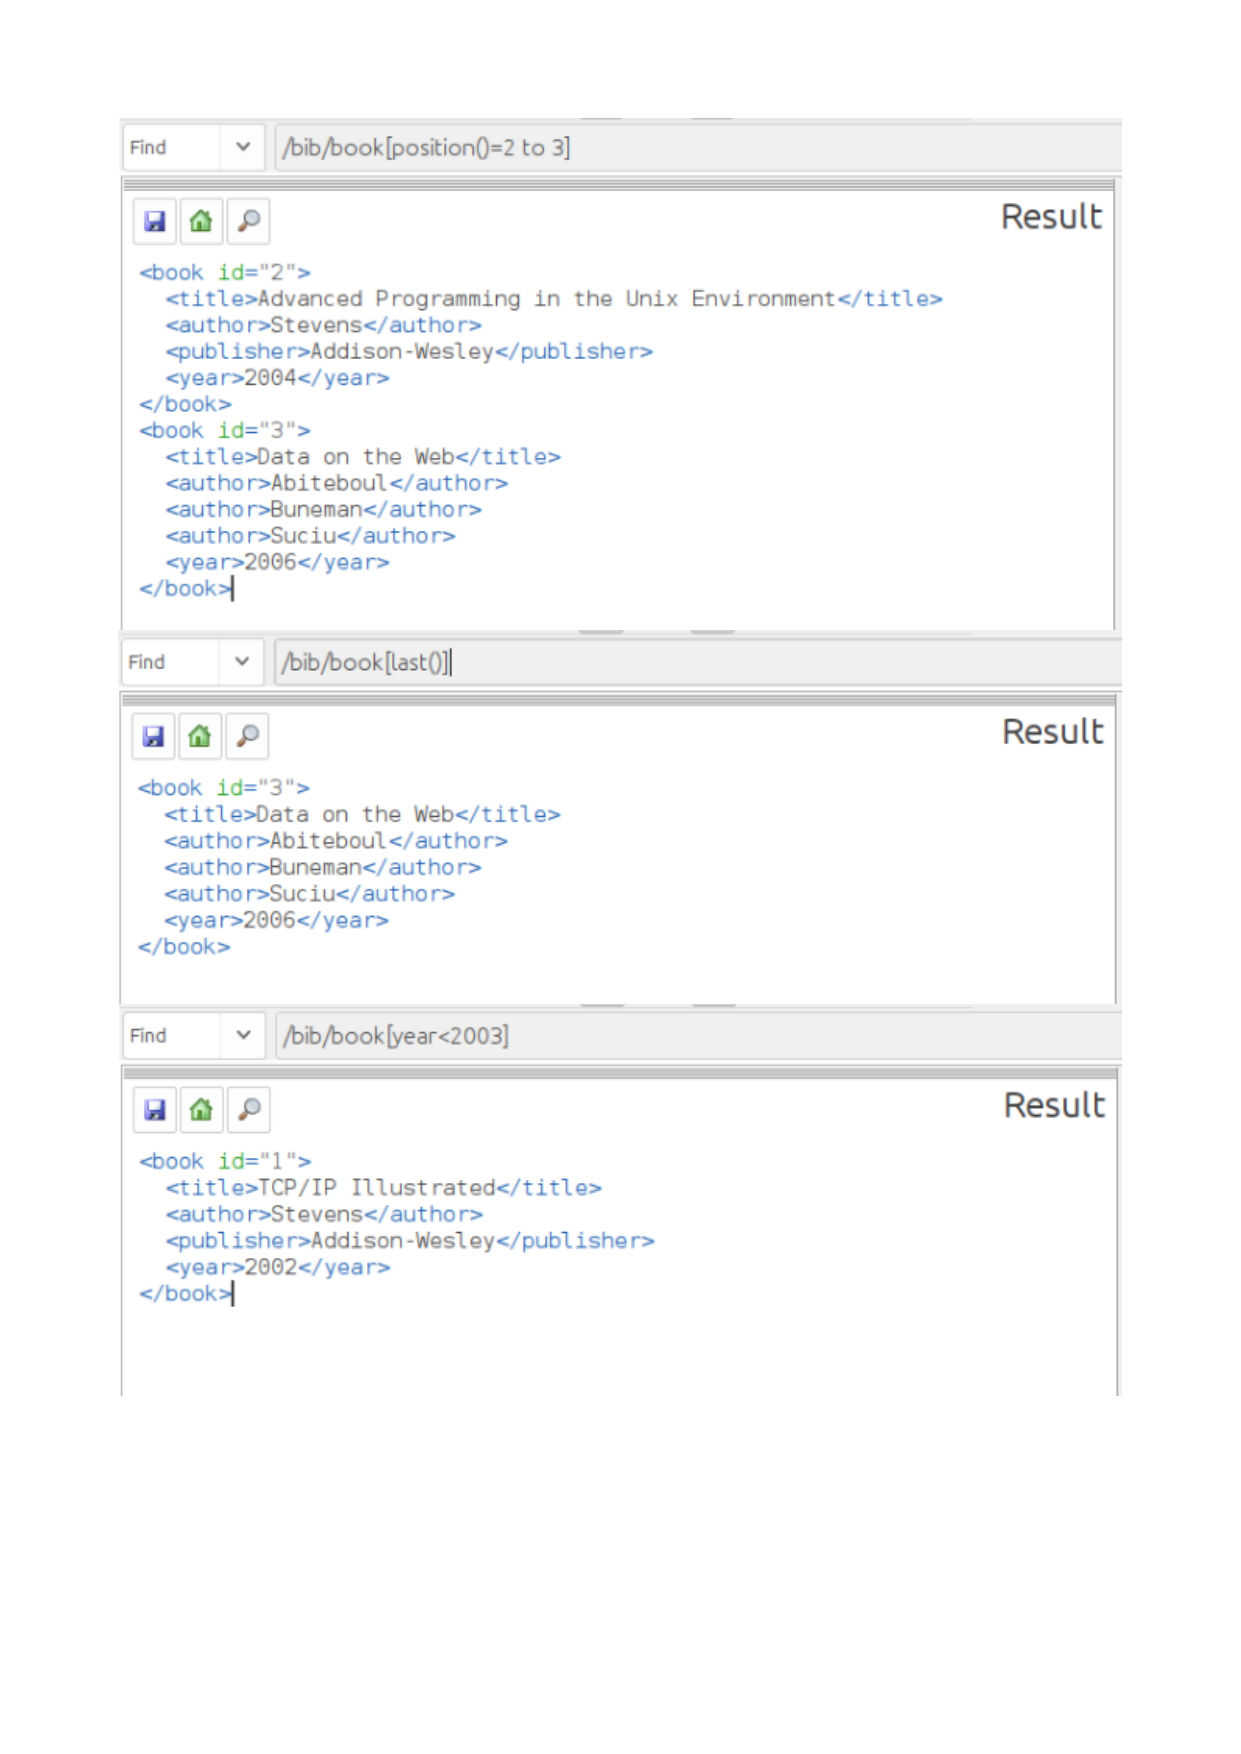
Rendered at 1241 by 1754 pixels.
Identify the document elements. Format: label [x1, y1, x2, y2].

picture [118, 118, 1123, 1396]
